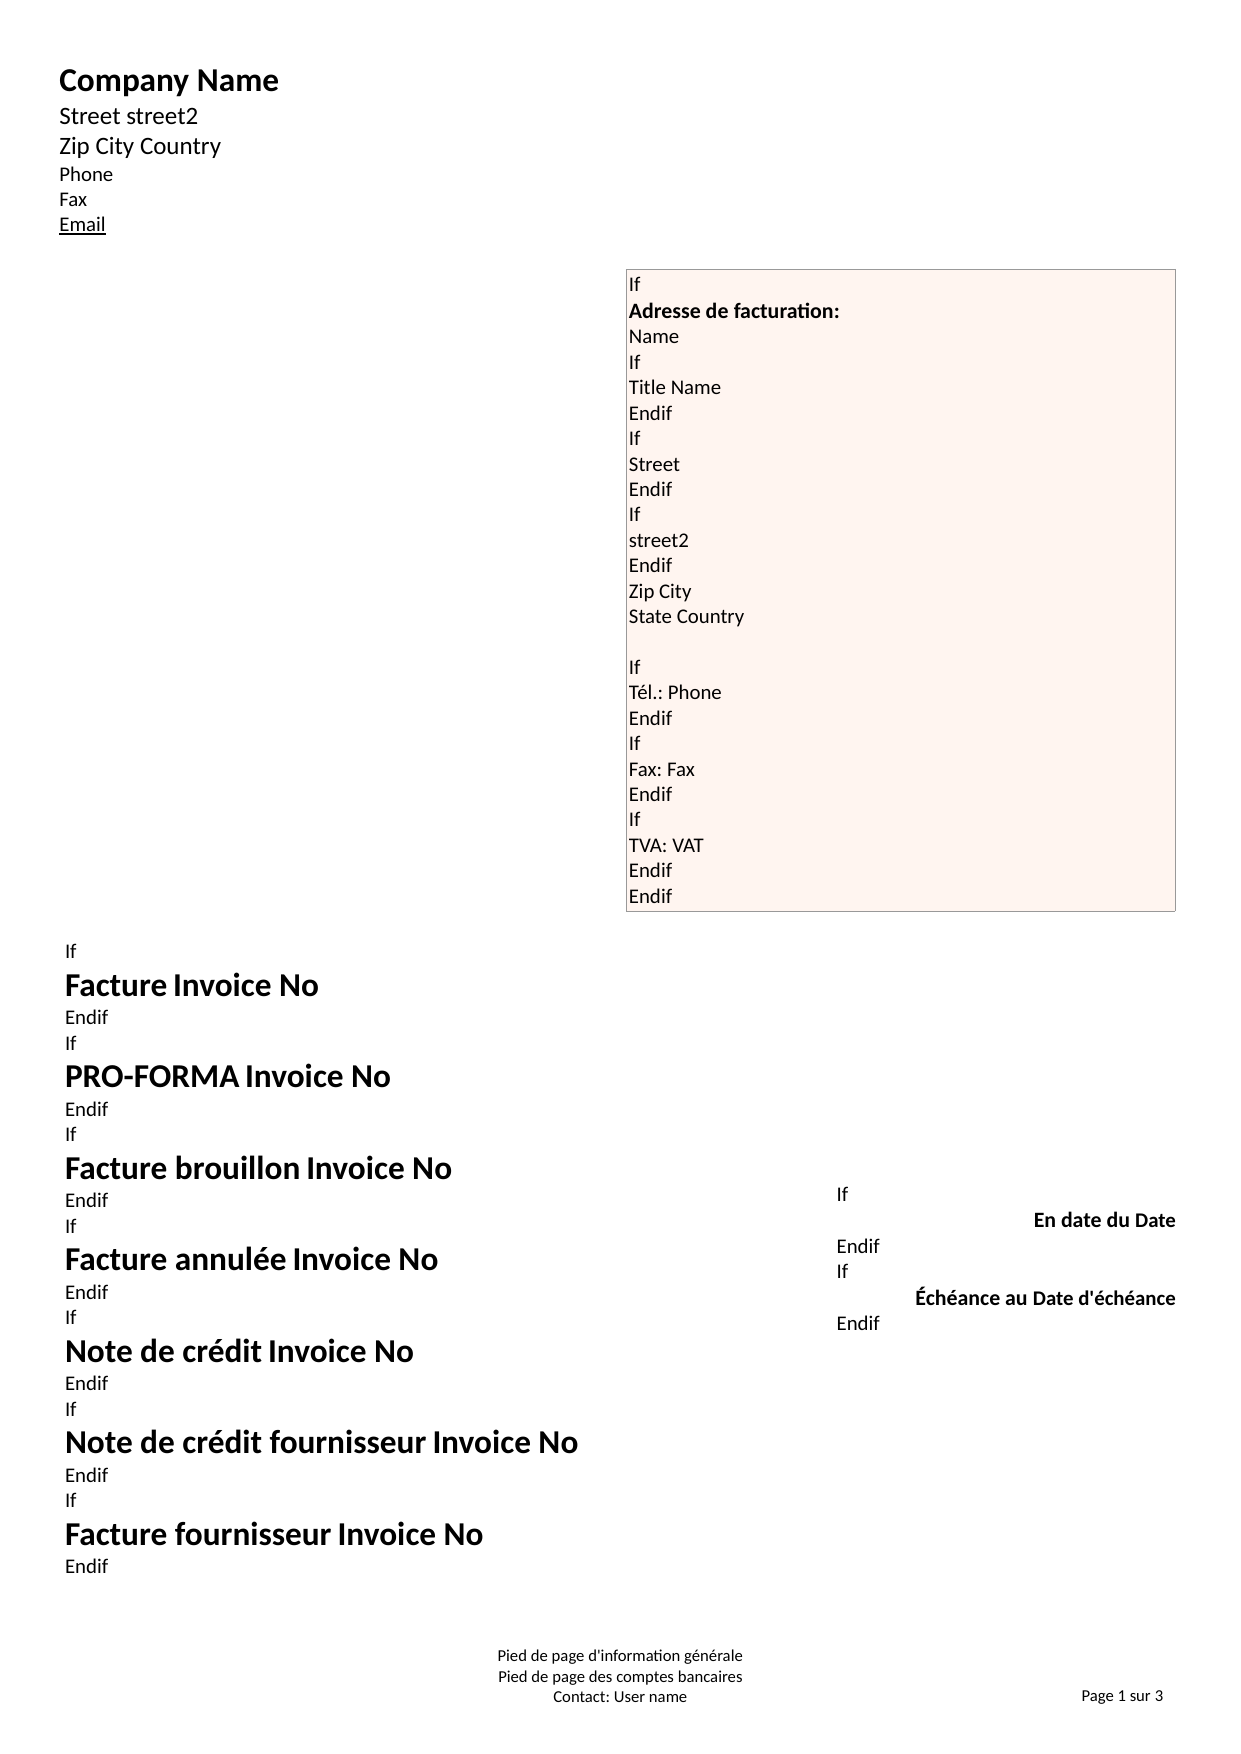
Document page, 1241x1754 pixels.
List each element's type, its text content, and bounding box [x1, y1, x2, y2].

table_header If Facture Invoice No Endif If PRO-FORMA Invoice No Endif If Facture brouillon Invoice No Endif If Facture annulée Invoice No Endif If Note de crédit Invoice No Endif If Note de crédit fournisseur Invoice No Endif If Facture fournisseur Invoice No Endif [59, 933, 831, 1585]
table_header [59, 263, 620, 917]
table_header Company Name Street street2 Zip City Country Phone Fax Email [59, 59, 608, 248]
table_header If En date du Date Endif If Échéance au Date d'échéance Endif [831, 933, 1181, 1585]
table_header [609, 59, 1181, 248]
table_header If Adresse de facturation: Name If Title Name Endif If Street Endif If street2 Endif Zip City State Country If Tél.: Phone Endif If Fax: Fax Endif If TVA: VAT Endif Endif [620, 263, 1181, 917]
